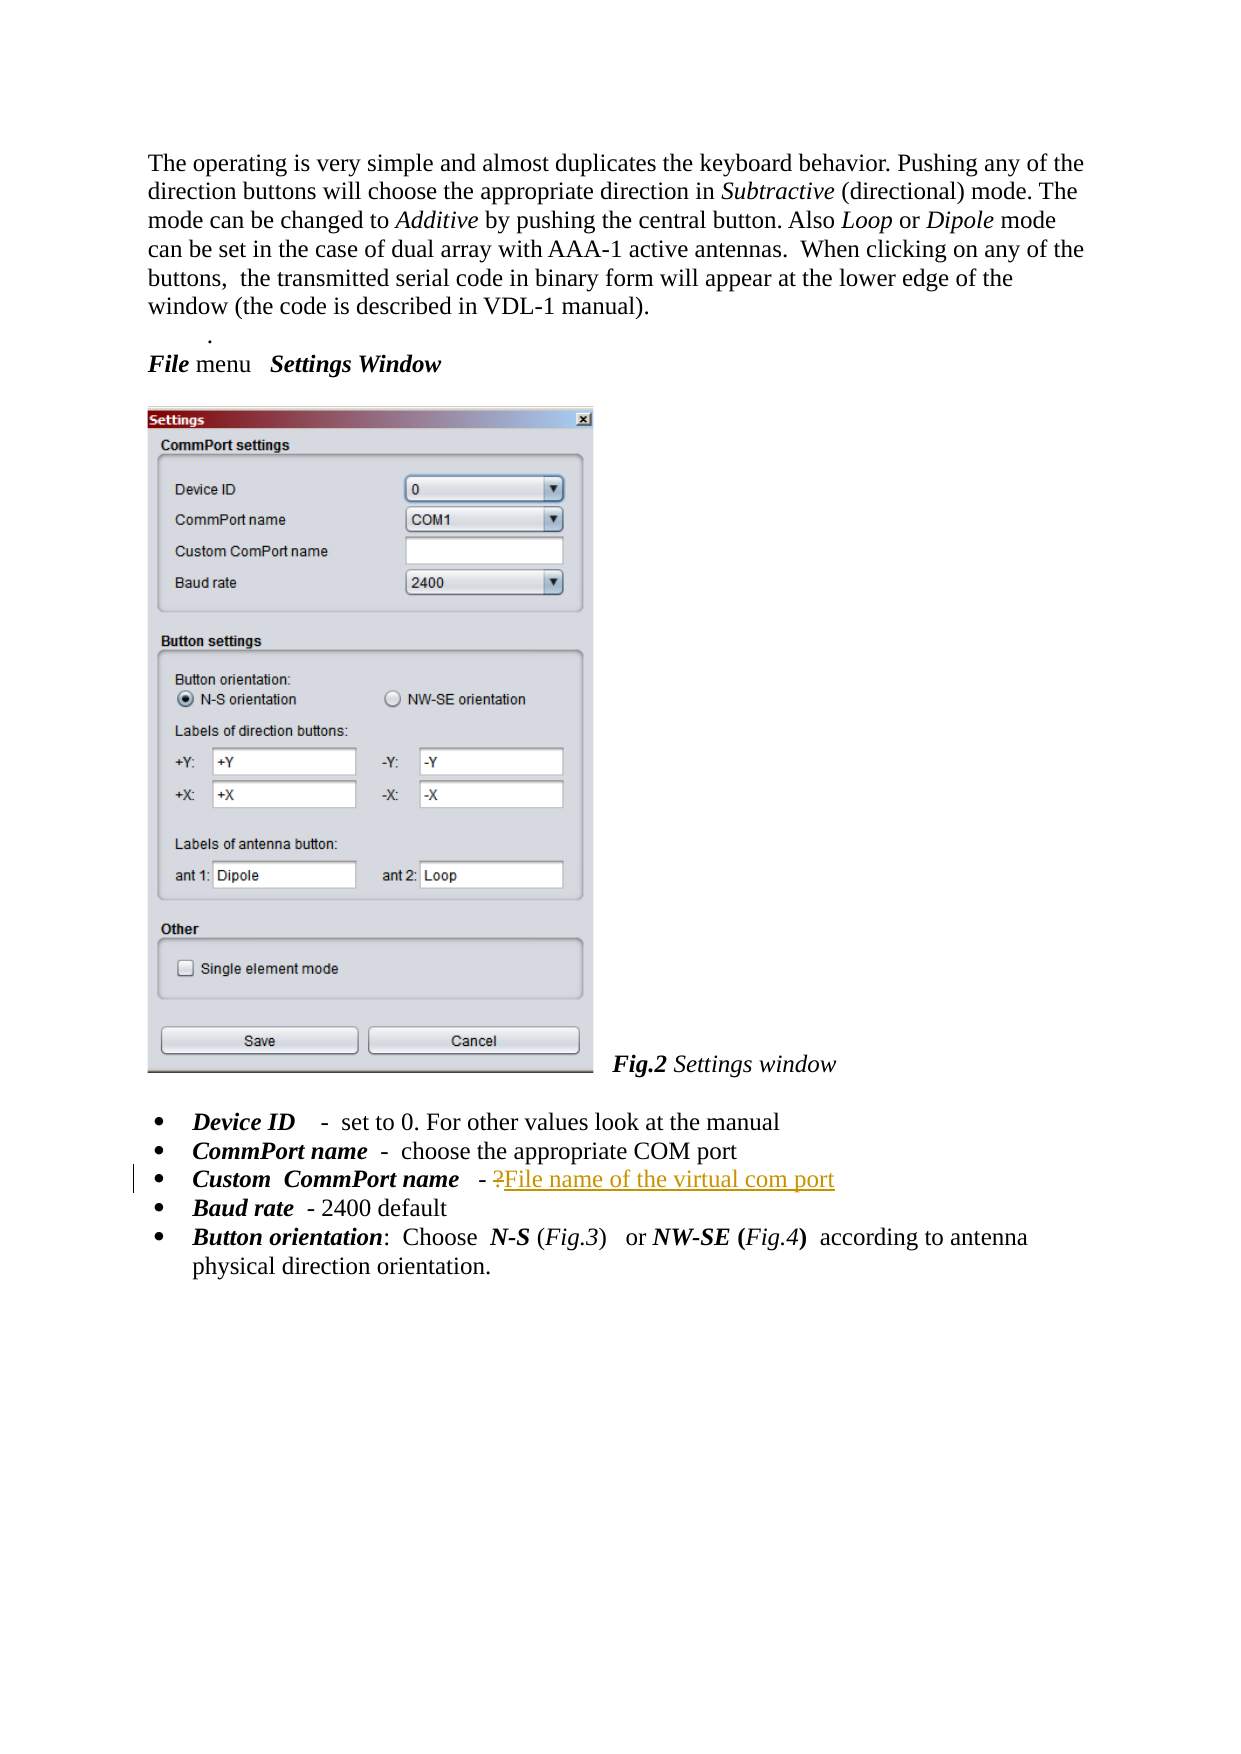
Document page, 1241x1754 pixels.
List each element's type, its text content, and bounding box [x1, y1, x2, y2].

list CommPort name - choose the appropriate COM port [154, 1136, 1093, 1164]
text File menu Settings Window [148, 349, 1093, 378]
list Baud rate - 2400 default [154, 1193, 1093, 1222]
picture [147, 406, 594, 1073]
subtitle . [148, 320, 1093, 349]
list Custom CommPort name - File name of the virtual com port [154, 1164, 1093, 1193]
text Fig.2 Settings window [148, 406, 1093, 1078]
list Button orientation: Choose N-S (Fig.3) or NW-SE (Fig.4) according to antenna physical direction orientation. [154, 1222, 1093, 1279]
list Device ID - set to 0. For other values look at the manual [154, 1107, 1093, 1136]
text The operating is very simple and almost duplicates the keyboard behavior. Pushing any of the direction buttons will choose the appropriate direction in Subtractive (directional) mode. The mode can be changed to Additive by pushing the central button. Also Loop or Dipole mode can be set in the case of dual array with AAA-1 active antennas. When clicking on any of the buttons, the transmitted serial code in binary form will appear at the lower edge of the window (the code is described in VDL-1 manual). [148, 148, 1093, 320]
